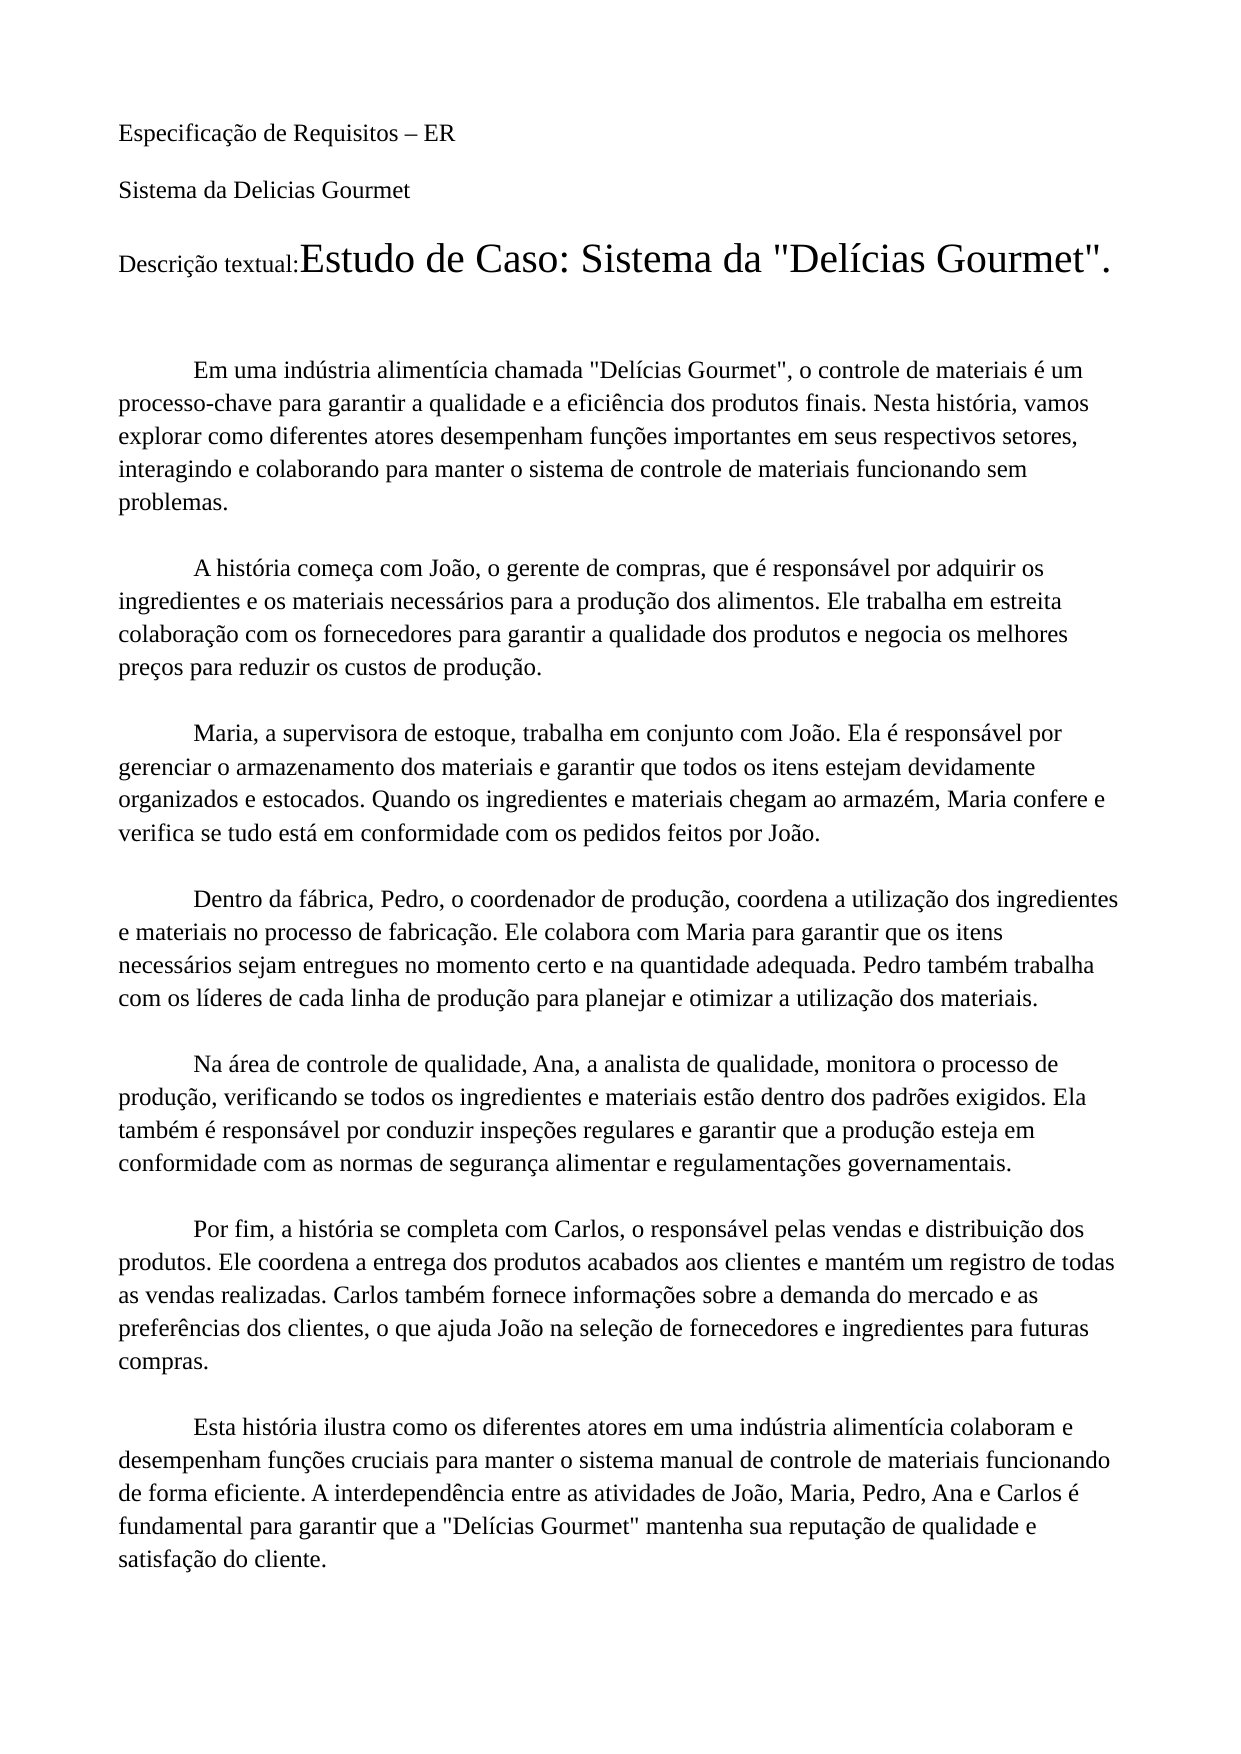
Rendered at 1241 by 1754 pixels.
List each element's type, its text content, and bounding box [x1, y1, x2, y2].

text Dentro da fábrica, Pedro, o coordenador de produção, coordena a utilização dos ingredientes e materiais no processo de fabricação. Ele colabora com Maria para garantir que os itens necessários sejam entregues no momento certo e na quantidade adequada. Pedro também trabalha com os líderes de cada linha de produção para planejar e otimizar a utilização dos materiais. [118, 884, 1122, 1011]
text Por fim, a história se completa com Carlos, o responsável pelas vendas e distribuição dos produtos. Ele coordena a entrega dos produtos acabados aos clientes e mantém um registro de todas as vendas realizadas. Carlos também fornece informações sobre a demanda do mercado e as preferências dos clientes, o que ajuda João na seleção de fornecedores e ingredientes para futuras compras. [118, 1214, 1122, 1375]
text A história começa com João, o gerente de compras, que é responsável por adquirir os ingredientes e os materiais necessários para a produção dos alimentos. Ele trabalha em estreita colaboração com os fornecedores para garantir a qualidade dos produtos e negocia os melhores preços para reduzir os custos de produção. [118, 553, 1122, 681]
text Descrição textual:Estudo de Caso: Sistema da "Delícias Gourmet". [118, 233, 1122, 281]
text Na área de controle de qualidade, Ana, a analista de qualidade, monitora o processo de produção, verificando se todos os ingredientes e materiais estão dentro dos padrões exigidos. Ela também é responsável por conduzir inspeções regulares e garantir que a produção esteja em conformidade com as normas de segurança alimentar e regulamentações governamentais. [118, 1049, 1122, 1177]
text Em uma indústria alimentícia chamada "Delícias Gourmet", o controle de materiais é um processo-chave para garantir a qualidade e a eficiência dos produtos finais. Nesta história, vamos explorar como diferentes atores desempenham funções importantes em seus respectivos setores, interagindo e colaborando para manter o sistema de controle de materiais funcionando sem problemas. [118, 355, 1122, 516]
text Esta história ilustra como os diferentes atores em uma indústria alimentícia colaboram e desempenham funções cruciais para manter o sistema manual de controle de materiais funcionando de forma eficiente. A interdependência entre as atividades de João, Maria, Pedro, Ana e Carlos é fundamental para garantir que a "Delícias Gourmet" mantenha sua reputação de qualidade e satisfação do cliente. [118, 1412, 1122, 1573]
text Especificação de Requisitos – ER [118, 118, 1122, 147]
text Sistema da Delicias Gourmet [118, 176, 1122, 204]
text Maria, a supervisora de estoque, trabalha em conjunto com João. Ela é responsável por gerenciar o armazenamento dos materiais e garantir que todos os itens estejam devidamente organizados e estocados. Quando os ingredientes e materiais chegam ao armazém, Maria confere e verifica se tudo está em conformidade com os pedidos feitos por João. [118, 718, 1122, 846]
